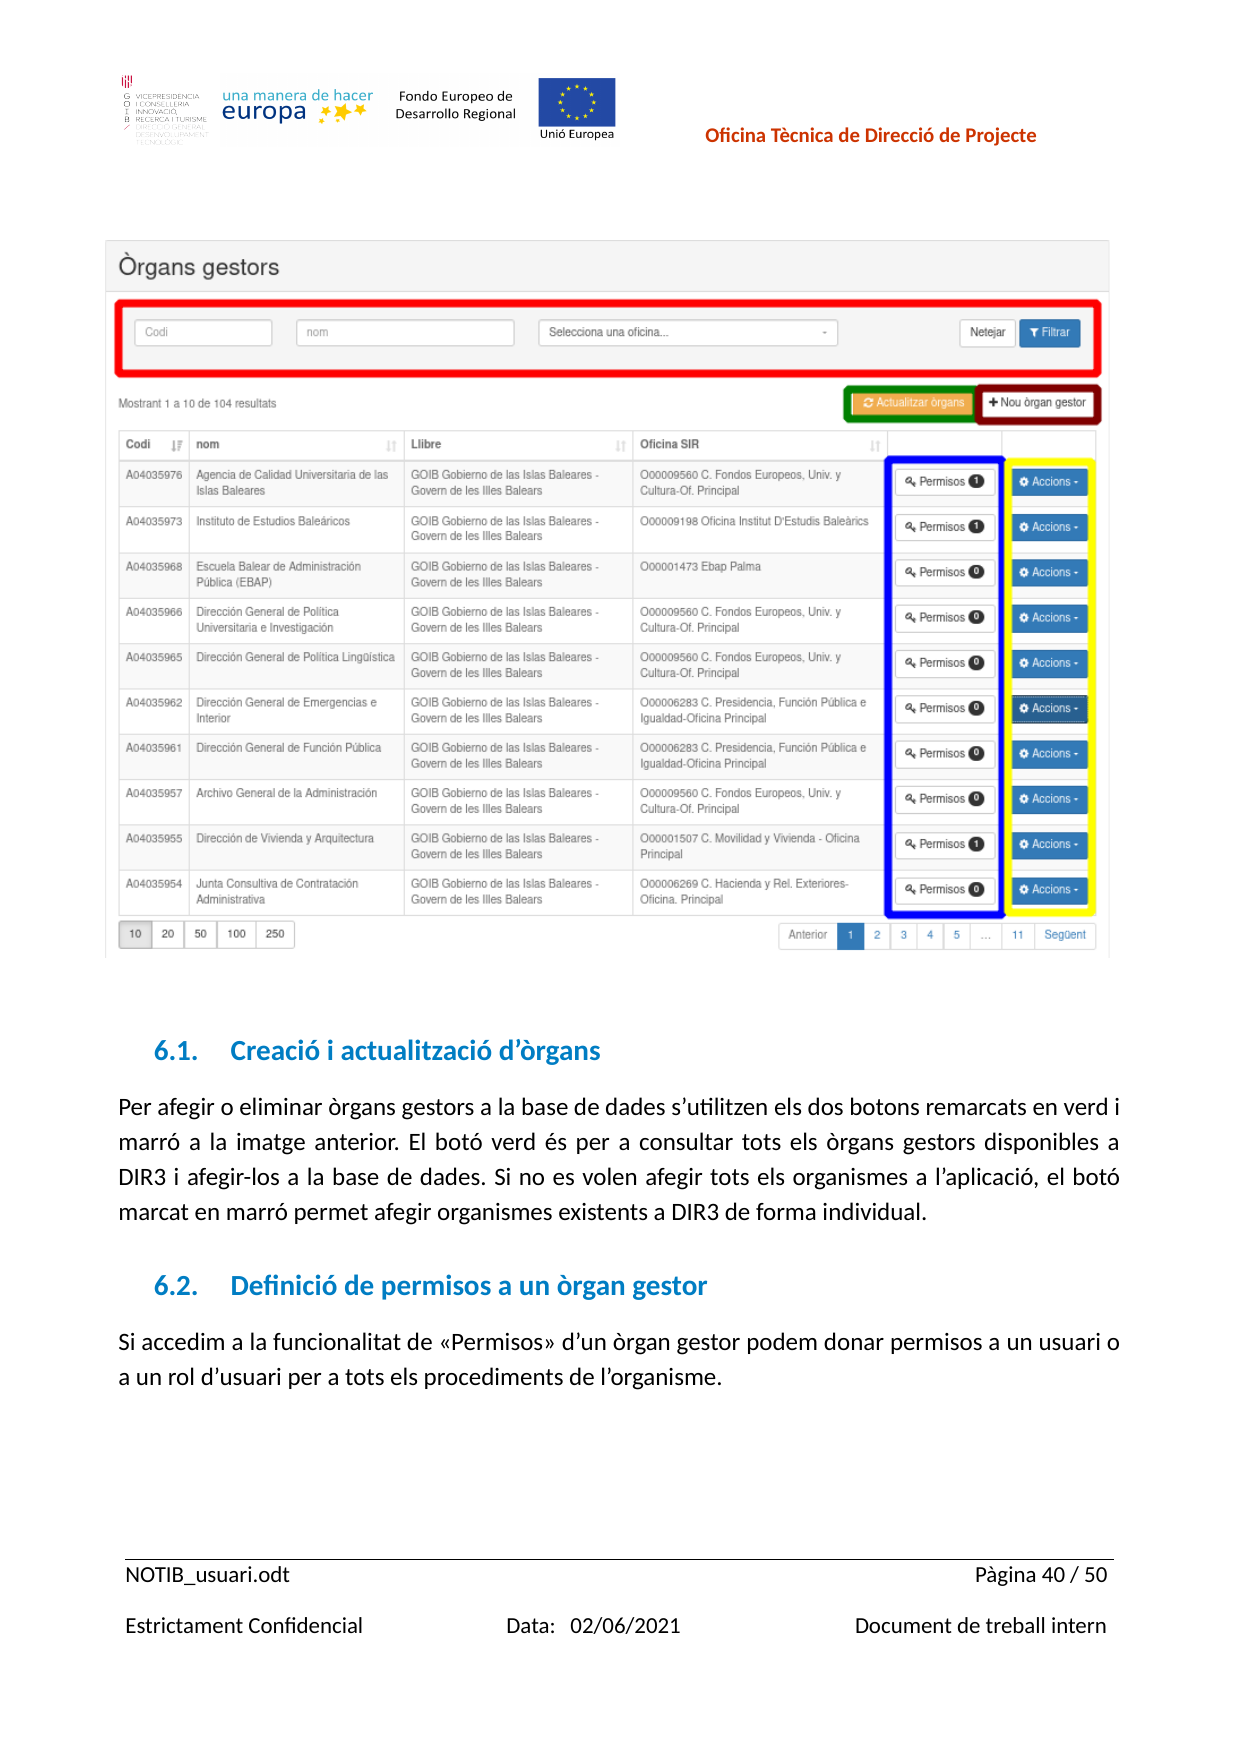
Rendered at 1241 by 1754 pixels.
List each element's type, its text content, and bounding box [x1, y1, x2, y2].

picture [219, 73, 621, 147]
picture [105, 240, 1110, 958]
text Si accedim a la funcionalitat de «Permisos» d’un òrgan gestor podem donar permisos a un usuari o a un rol d’usuari per a tots els procediments de l’organisme. [118, 1326, 1122, 1392]
subtitle Creació i actualització d’òrgans [153, 1032, 1122, 1068]
text Per afegir o eliminar òrgans gestors a la base de dades s’utilitzen els dos botons remarcats en verd i marró a la imatge anterior. El botó verd és per a consultar tots els òrgans gestors disponibles a DIR3 i afegir-los a la base de dades. Si no es volen afegir tots els organismes a l’aplicació, el botó marcat en marró permet afegir organismes existents a DIR3 de forma individual. [118, 1092, 1122, 1227]
picture [118, 73, 213, 147]
subtitle Definició de permisos a un òrgan gestor [153, 1267, 1122, 1302]
